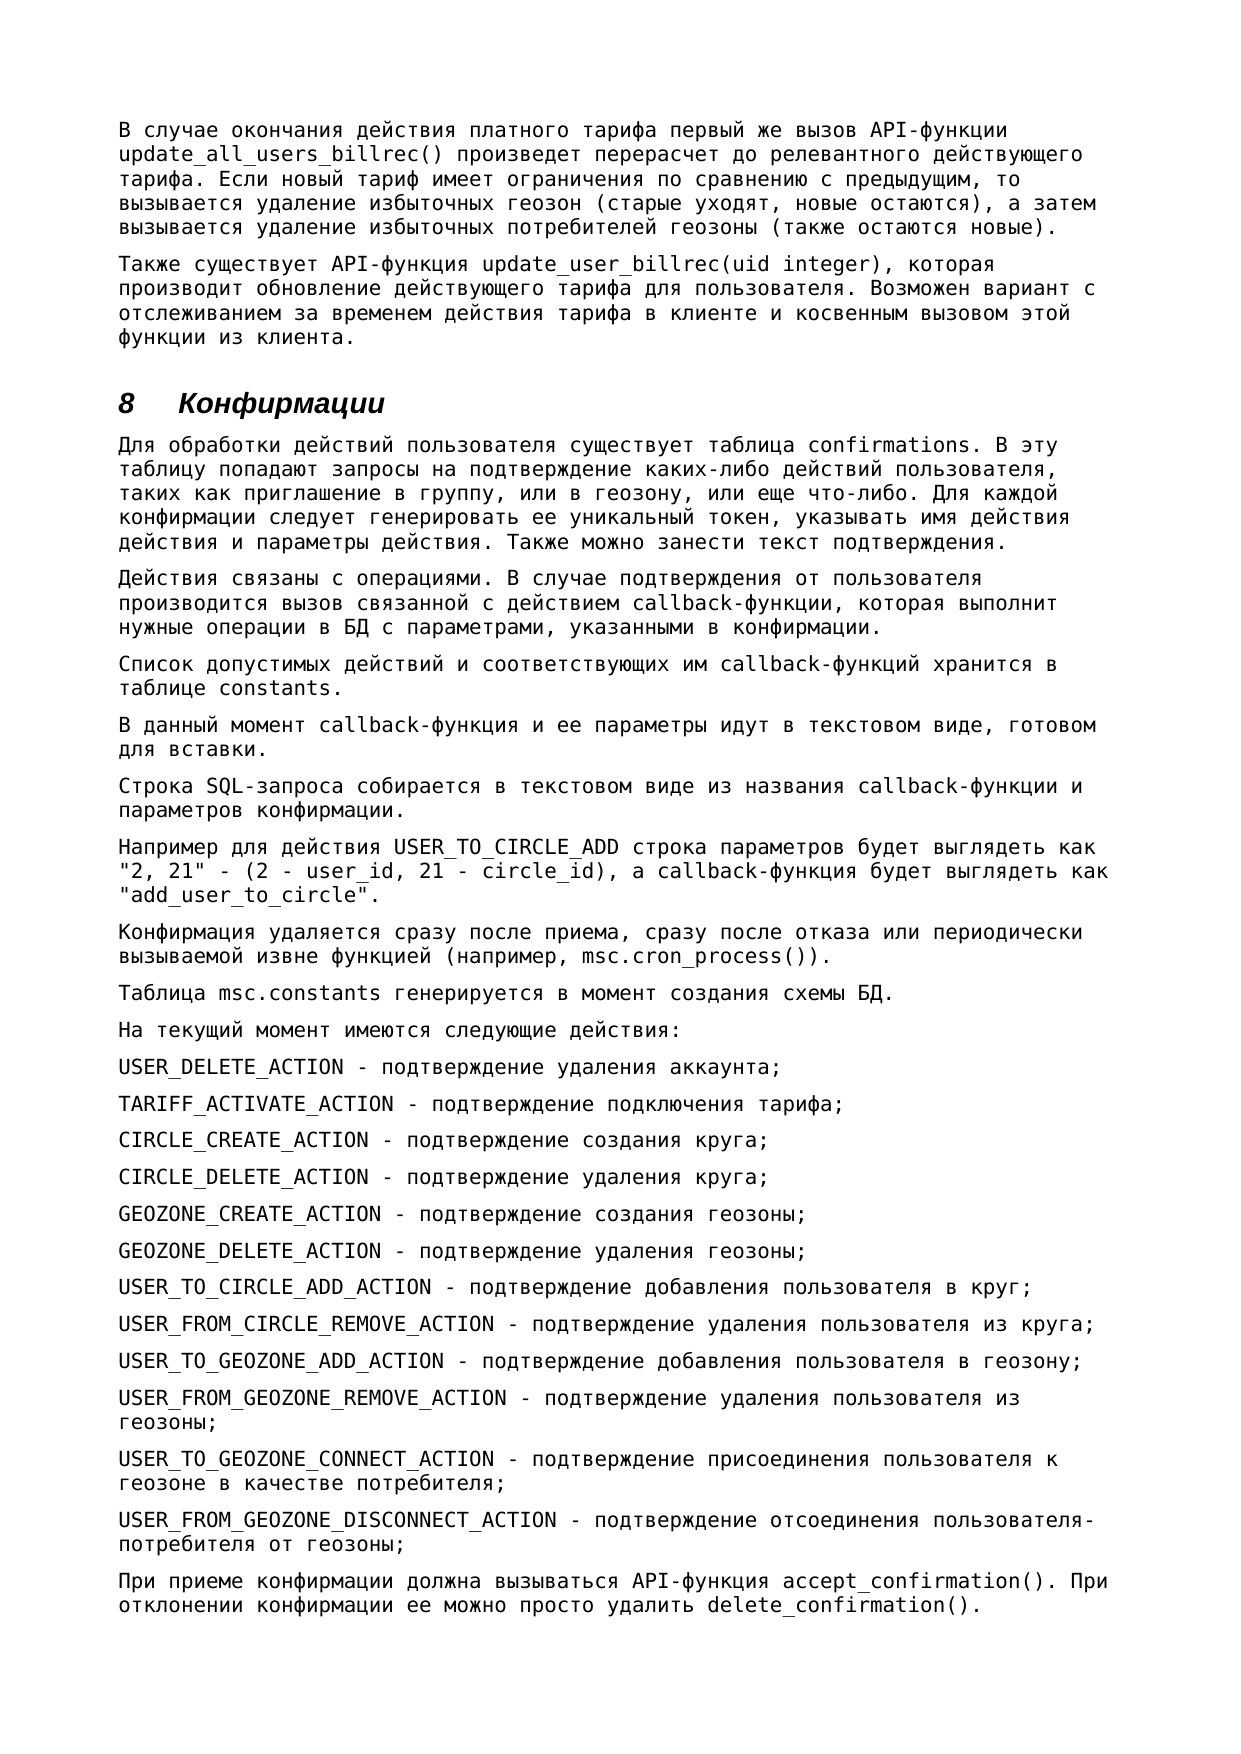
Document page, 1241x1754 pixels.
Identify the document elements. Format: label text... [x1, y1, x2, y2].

text GEOZONE_DELETE_ACTION - подтверждение удаления геозоны; [118, 1239, 1122, 1263]
text Действия связаны с операциями. В случае подтверждения от пользователя производится вызов связанной с действием callback-функции, которая выполнит нужные операции в БД с параметрами, указанными в конфирмации. [118, 566, 1122, 639]
text USER_FROM_CIRCLE_REMOVE_ACTION - подтверждение удаления пользователя из круга; [118, 1312, 1122, 1336]
text Например для действия USER_TO_CIRCLE_ADD строка параметров будет выглядеть как "2, 21" - (2 - user_id, 21 - circle_id), а callback-функция будет выглядеть как "add_user_to_circle". [118, 835, 1122, 908]
text USER_TO_GEOZONE_CONNECT_ACTION - подтверждение присоединения пользователя к геозоне в качестве потребителя; [118, 1447, 1122, 1495]
text CIRCLE_CREATE_ACTION - подтверждение создания круга; [118, 1128, 1122, 1153]
text USER_TO_GEOZONE_ADD_ACTION - подтверждение добавления пользователя в геозону; [118, 1349, 1122, 1373]
subtitle Конфирмации [118, 387, 1122, 420]
text Список допустимых действий и соответствующих им callback-функций хранится в таблице constants. [118, 652, 1122, 700]
text Для обработки действий пользователя существует таблица confirmations. В эту таблицу попадают запросы на подтверждение каких-либо действий пользователя, таких как приглашение в группу, или в геозону, или еще что-либо. Для каждой конфирмации следует генерировать ее уникальный токен, указывать имя действия действия и параметры действия. Также можно занести текст подтверждения. [118, 433, 1122, 554]
text TARIFF_ACTIVATE_ACTION - подтверждение подключения тарифа; [118, 1092, 1122, 1116]
text Конфирмация удаляется сразу после приема, сразу после отказа или периодически вызываемой извне функцией (например, msc.cron_process()). [118, 920, 1122, 969]
text Таблица msc.constants генерируется в момент создания схемы БД. [118, 981, 1122, 1006]
text USER_FROM_GEOZONE_DISCONNECT_ACTION - подтверждение отсоединения пользователя-потребителя от геозоны; [118, 1508, 1122, 1556]
text При приеме конфирмации должна вызываться API-функция accept_confirmation(). При отклонении конфирмации ее можно просто удалить delete_confirmation(). [118, 1569, 1122, 1617]
text CIRCLE_DELETE_ACTION - подтверждение удаления круга; [118, 1165, 1122, 1189]
text USER_DELETE_ACTION - подтверждение удаления аккаунта; [118, 1055, 1122, 1079]
text GEOZONE_CREATE_ACTION - подтверждение создания геозоны; [118, 1202, 1122, 1226]
text Строка SQL-запроса собирается в текстовом виде из названия callback-функции и параметров конфирмации. [118, 774, 1122, 822]
text Также существует API-функция update_user_billrec(uid integer), которая производит обновление действующего тарифа для пользователя. Возможен вариант с отслеживанием за временем действия тарифа в клиенте и косвенным вызовом этой функции из клиента. [118, 252, 1122, 349]
text USER_FROM_GEOZONE_REMOVE_ACTION - подтверждение удаления пользователя из геозоны; [118, 1386, 1122, 1434]
text USER_TO_CIRCLE_ADD_ACTION - подтверждение добавления пользователя в круг; [118, 1275, 1122, 1300]
text В данный момент callback-функция и ее параметры идут в текстовом виде, готовом для вставки. [118, 713, 1122, 761]
text В случае окончания действия платного тарифа первый же вызов API-функции update_all_users_billrec() произведет перерасчет до релевантного действующего тарифа. Если новый тариф имеет ограничения по сравнению с предыдущим, то вызывается удаление избыточных геозон (старые уходят, новые остаются), а затем вызывается удаление избыточных потребителей геозоны (также остаются новые). [118, 118, 1122, 239]
text На текущий момент имеются следующие действия: [118, 1018, 1122, 1042]
